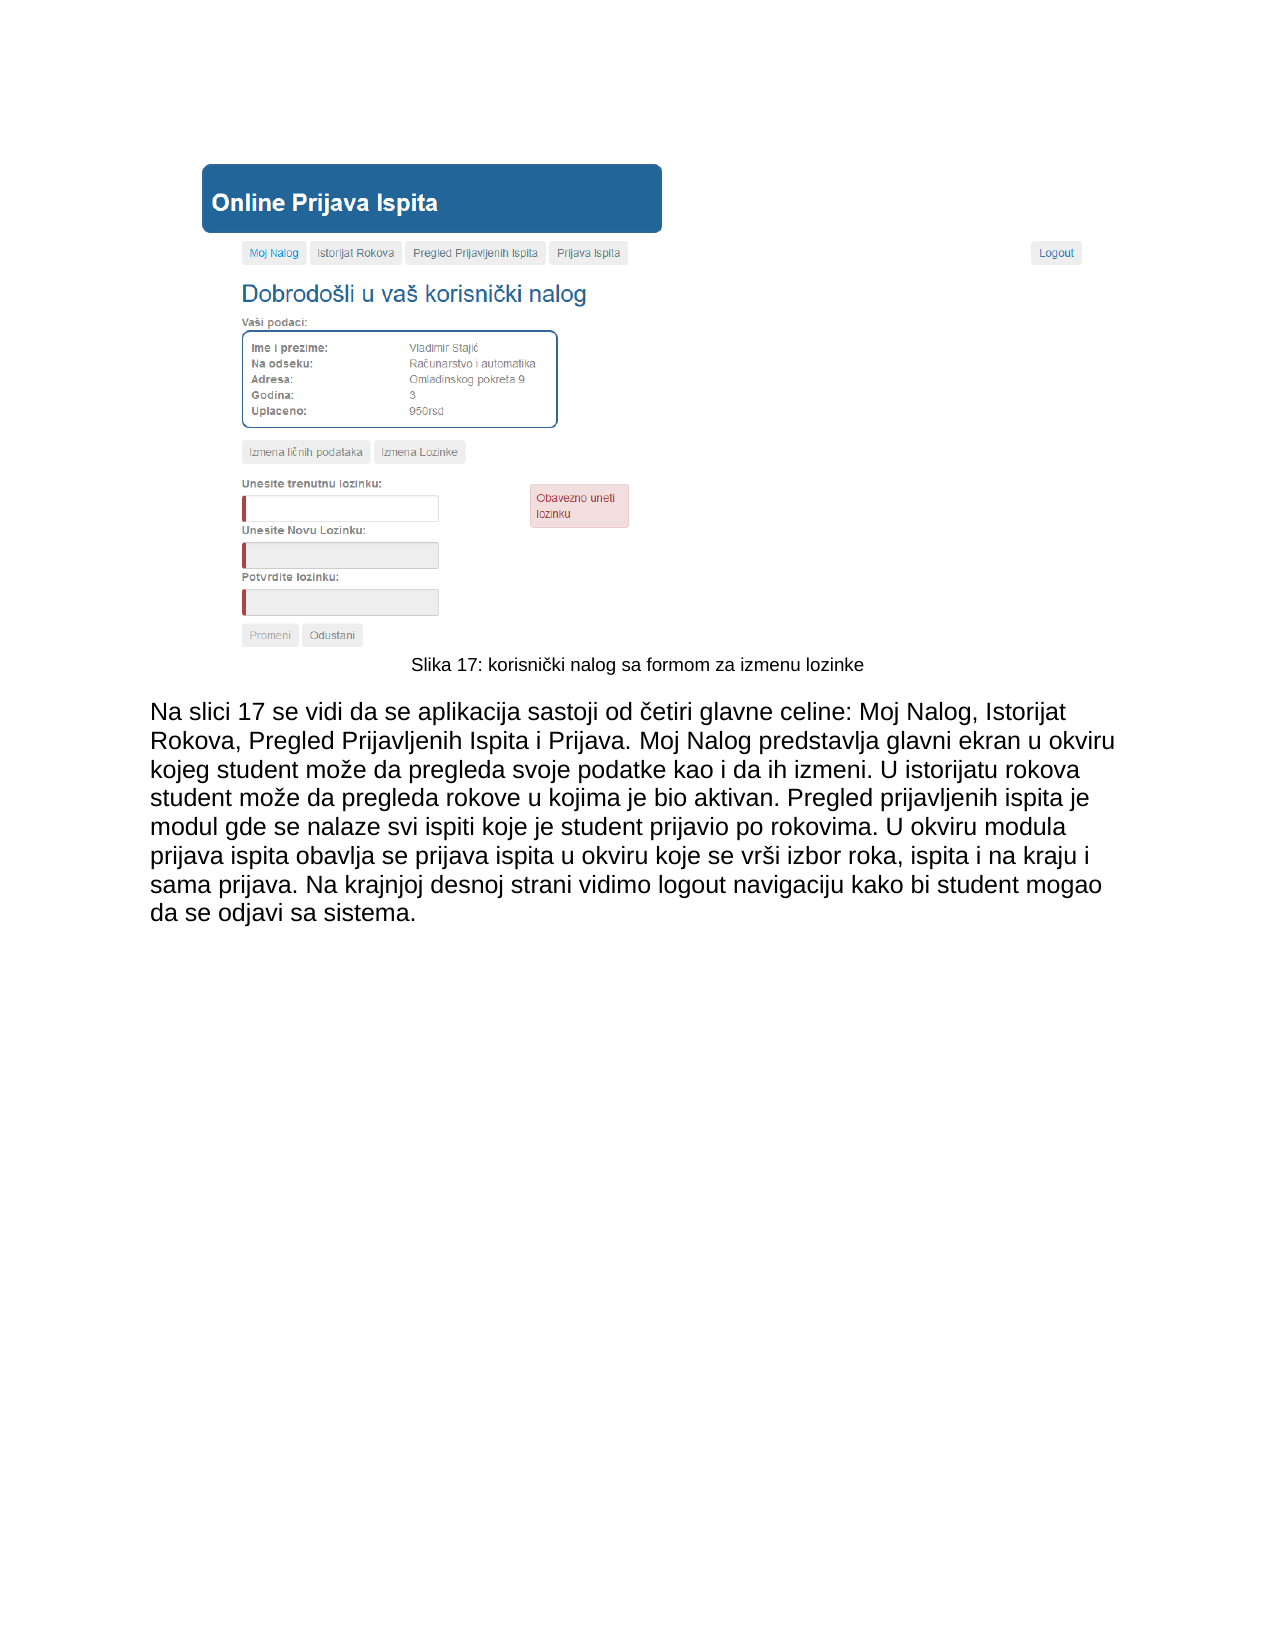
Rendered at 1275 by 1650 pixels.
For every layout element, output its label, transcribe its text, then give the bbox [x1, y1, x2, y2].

text Na slici 17 se vidi da se aplikacija sastoji od četiri glavne celine: Moj Nalog, Istorijat Rokova, Pregled Prijavljenih Ispita i Prijava. Moj Nalog predstavlja glavni ekran u okviru kojeg student može da pregleda svoje podatke kao i da ih izmeni. U istorijatu rokova student može da pregleda rokove u kojima je bio aktivan. Pregled prijavljenih ispita je modul gde se nalaze svi ispiti koje je student prijavio po rokovima. U okviru modula prijava ispita obavlja se prijava ispita u okviru koje se vrši izbor roka, ispita i na kraju i sama prijava. Na krajnjoj desnoj strani vidimo logout navigaciju kako bi student mogao da se odjavi sa sistema. [150, 697, 1125, 927]
text Slika 17: korisnički nalog sa formom za izmenu lozinke [150, 150, 1125, 676]
picture [141, 156, 1117, 654]
